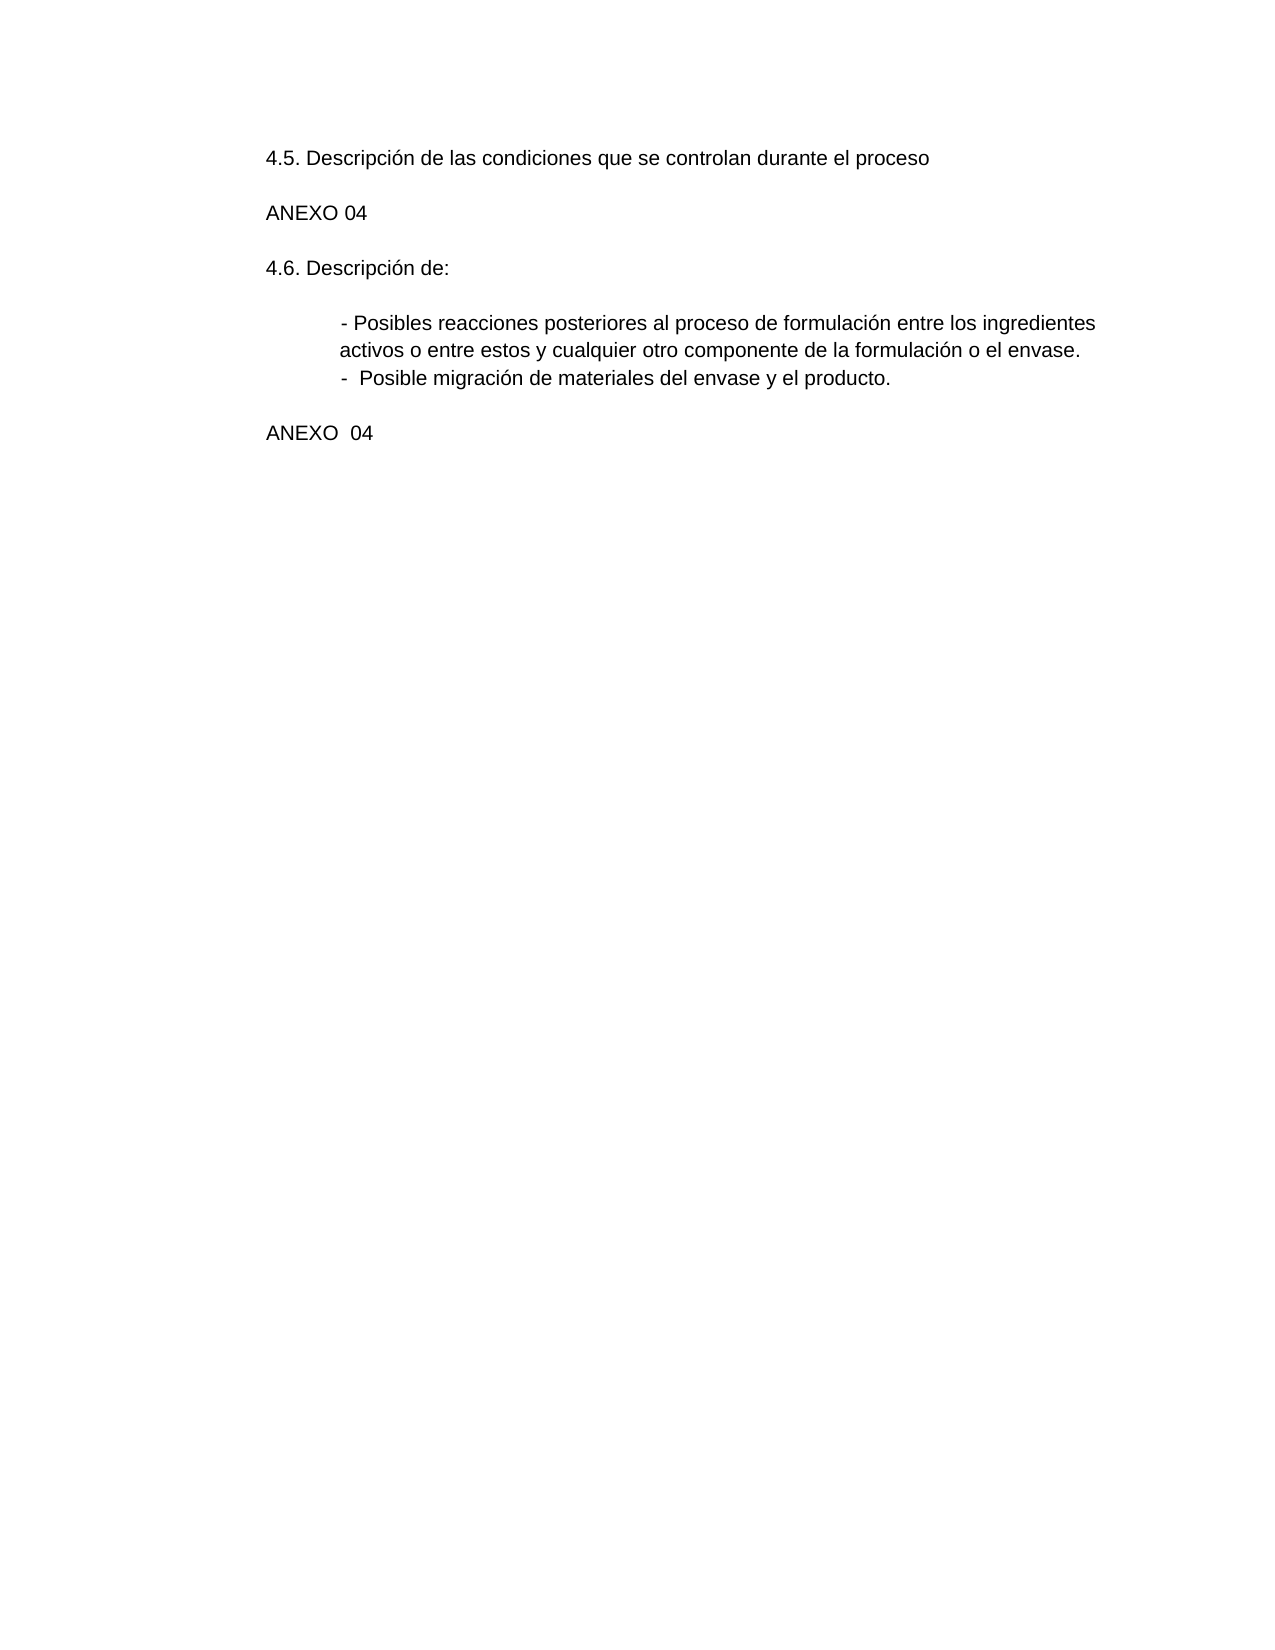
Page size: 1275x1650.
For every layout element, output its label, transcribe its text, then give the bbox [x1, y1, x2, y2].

text ANEXO 04 [192, 201, 1157, 224]
text - Posible migración de materiales del envase y el producto. [339, 366, 1157, 389]
text 4.5. Descripción de las condiciones que se controlan durante el proceso [192, 146, 1157, 169]
text - Posibles reacciones posteriores al proceso de formulación entre los ingredientes activos o entre estos y cualquier otro componente de la formulación o el envase. [339, 311, 1157, 362]
text ANEXO 04 [118, 421, 1157, 444]
text 4.6. Descripción de: [192, 256, 1157, 279]
